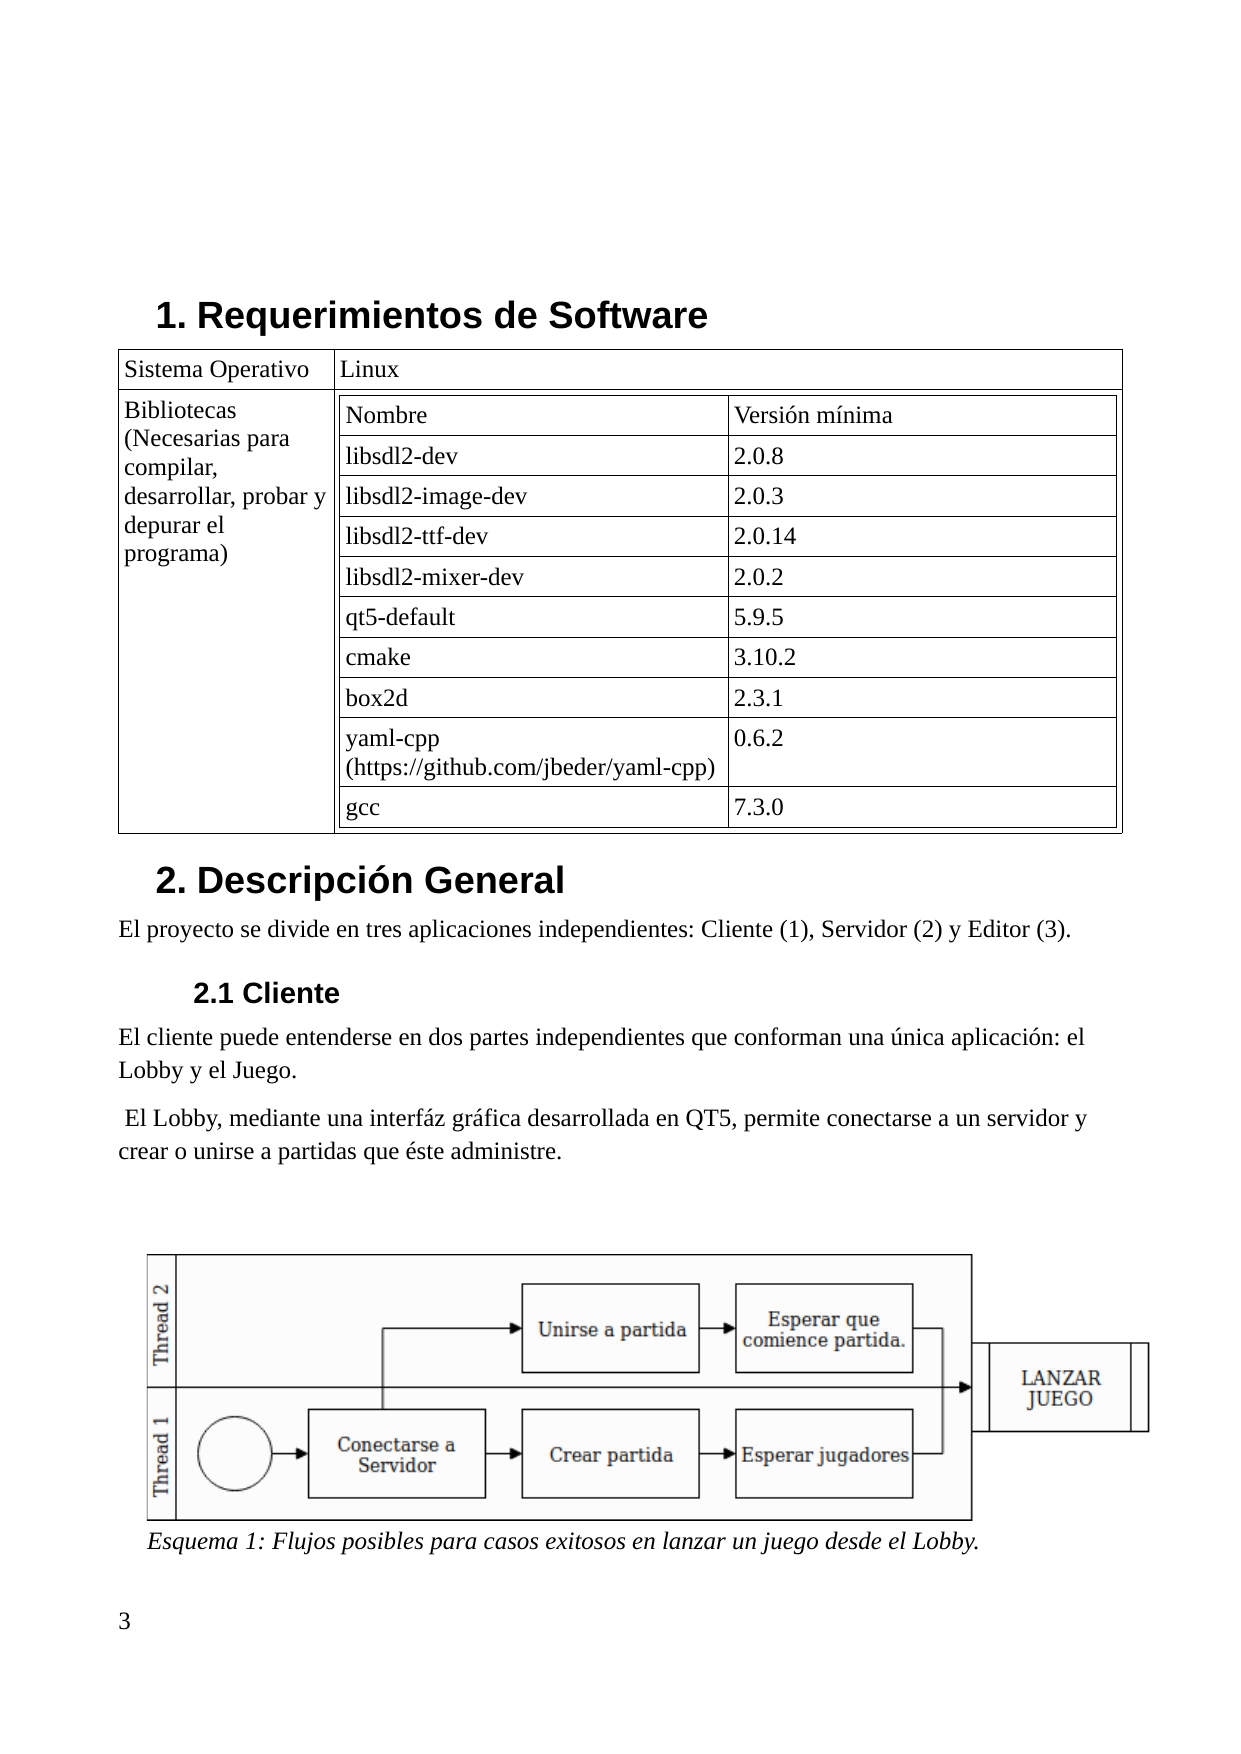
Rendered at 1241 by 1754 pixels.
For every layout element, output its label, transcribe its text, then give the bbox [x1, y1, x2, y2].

table_cell 7.3.0 [729, 787, 1116, 827]
table_header Linux [335, 350, 1122, 389]
text El proyecto se divide en tres aplicaciones independientes: Cliente (1), Servidor (2) y Editor (3). [118, 914, 1122, 942]
text [147, 1242, 1151, 1254]
table_cell 3.10.2 [729, 638, 1116, 677]
table_cell box2d [340, 678, 728, 717]
table_cell 2.3.1 [729, 678, 1116, 717]
table_cell 2.0.2 [729, 557, 1116, 596]
table_cell 2.0.14 [729, 517, 1116, 556]
picture [146, 1254, 1151, 1521]
table_cell 2.0.3 [729, 476, 1116, 516]
table_header Nombre [340, 396, 728, 435]
table_cell 0.6.2 [729, 718, 1116, 786]
table_header Sistema Operativo [119, 350, 334, 389]
table_cell libsdl2-ttf-dev [340, 517, 728, 556]
table_cell libsdl2-image-dev [340, 476, 728, 516]
text Esquema 1: Flujos posibles para casos exitosos en lanzar un juego desde el Lobby. [147, 1521, 1151, 1555]
table_cell libsdl2-mixer-dev [340, 557, 728, 596]
table_cell cmake [340, 638, 728, 677]
subtitle Requerimientos de Software [155, 292, 1122, 336]
table_cell libsdl2-dev [340, 436, 728, 475]
table_cell [335, 390, 1122, 832]
table_cell Bibliotecas (Necesarias para compilar, desarrollar, probar y depurar el programa) [119, 390, 334, 832]
table_cell 2.0.8 [729, 436, 1116, 475]
table_cell 5.9.5 [729, 597, 1116, 637]
text El cliente puede entenderse en dos partes independientes que conforman una única aplicación: el Lobby y el Juego. [118, 1022, 1122, 1084]
text El Lobby, mediante una interfáz gráfica desarrollada en QT5, permite conectarse a un servidor y crear o unirse a partidas que éste administre. [118, 1103, 1122, 1164]
table_header Versión mínima [729, 396, 1116, 435]
table_cell qt5-default [340, 597, 728, 637]
subtitle Descripción General [155, 858, 1122, 901]
table_cell gcc [340, 787, 728, 827]
table_cell yaml-cpp (https://github.com/jbeder/yaml-cpp) [340, 718, 728, 786]
subtitle 2.1 Cliente [156, 976, 1122, 1010]
